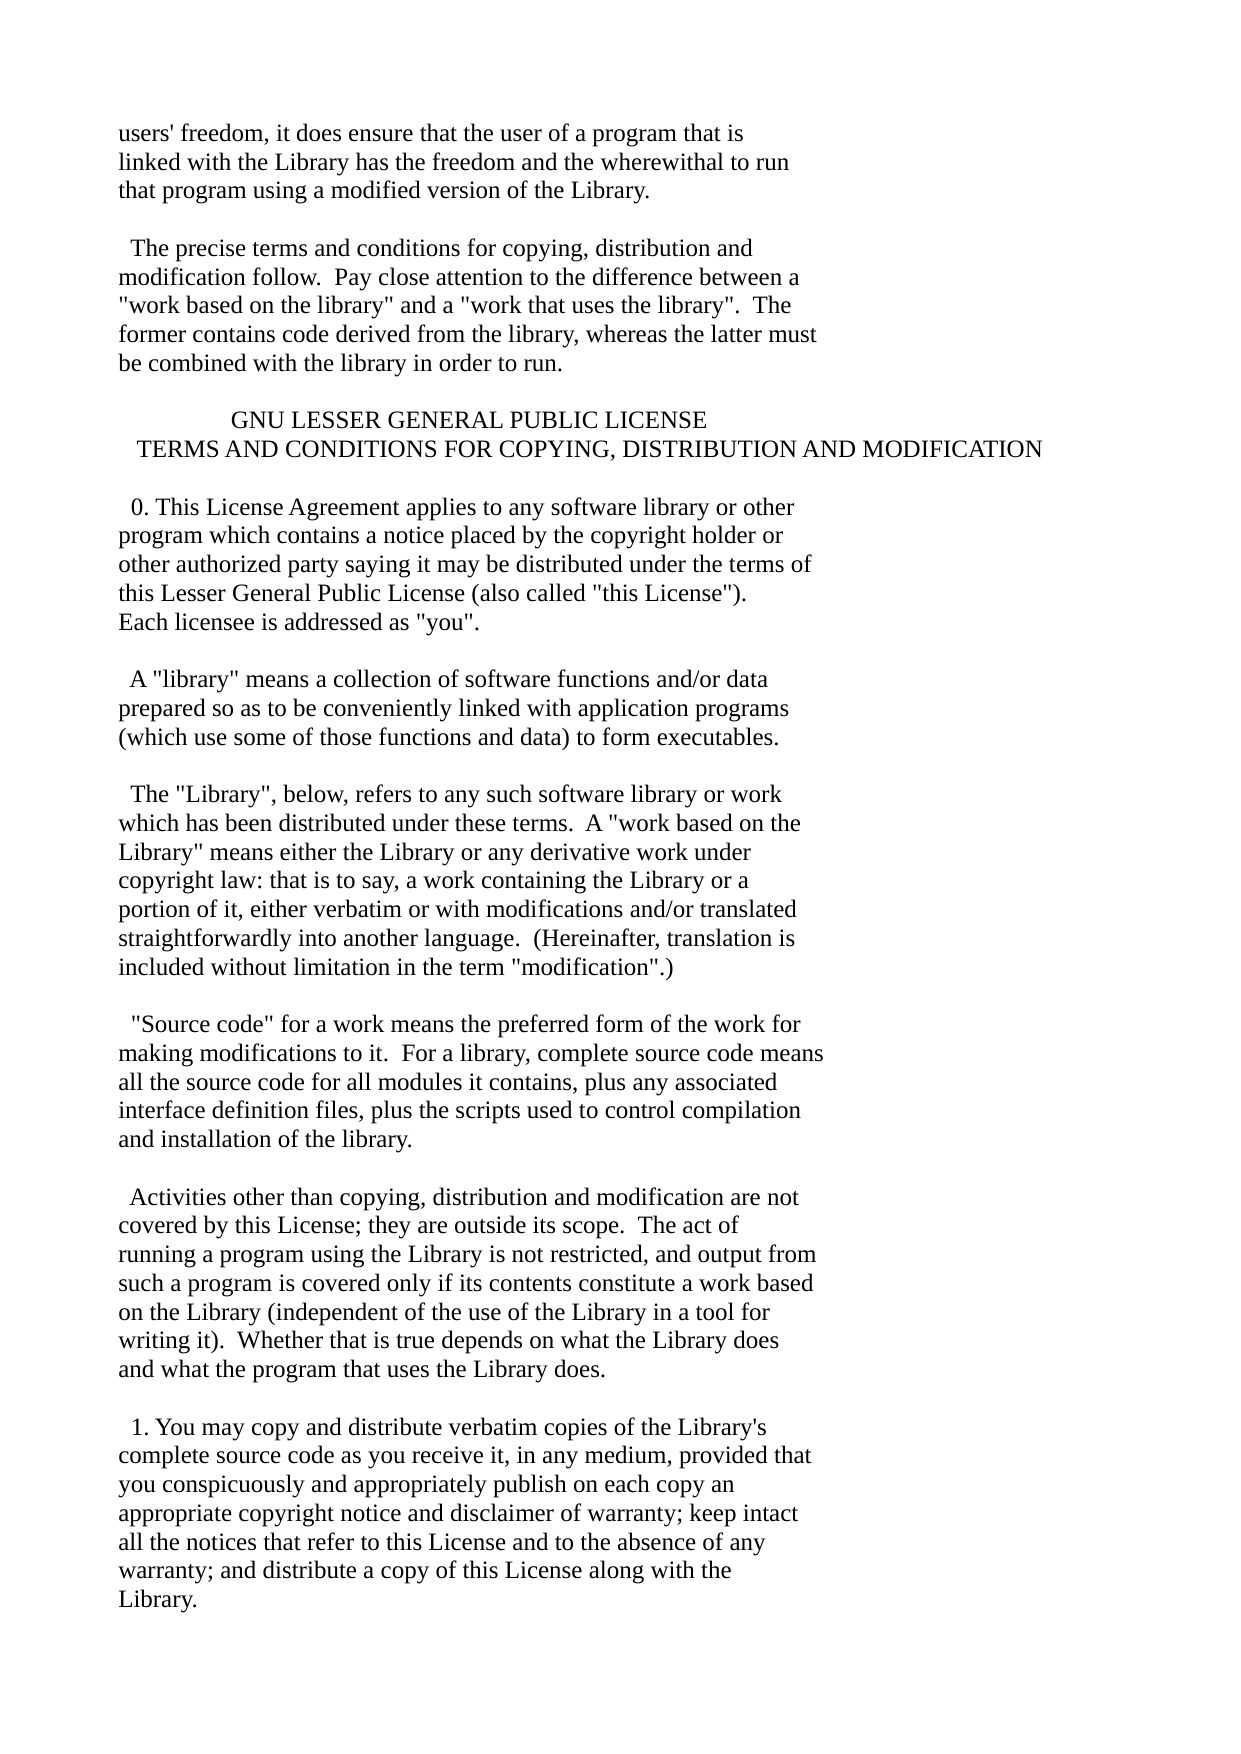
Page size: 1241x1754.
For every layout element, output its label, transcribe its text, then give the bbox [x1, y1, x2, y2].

text other authorized party saying it may be distributed under the terms of [118, 549, 1122, 578]
text which has been distributed under these terms. A "work based on the [118, 808, 1122, 837]
text such a program is covered only if its contents constitute a work based [118, 1268, 1122, 1297]
text warranty; and distribute a copy of this License along with the [118, 1556, 1122, 1584]
text Library" means either the Library or any derivative work under [118, 837, 1122, 866]
text Activities other than copying, distribution and modification are not [118, 1182, 1122, 1211]
text making modifications to it. For a library, complete source code means [118, 1038, 1122, 1067]
text Each licensee is addressed as "you". [118, 607, 1122, 636]
text 1. You may copy and distribute verbatim copies of the Library's [118, 1412, 1122, 1441]
text TERMS AND CONDITIONS FOR COPYING, DISTRIBUTION AND MODIFICATION [118, 434, 1122, 463]
text program which contains a notice placed by the copyright holder or [118, 521, 1122, 549]
text copyright law: that is to say, a work containing the Library or a [118, 866, 1122, 894]
text covered by this License; they are outside its scope. The act of [118, 1211, 1122, 1239]
text all the source code for all modules it contains, plus any associated [118, 1067, 1122, 1096]
text GNU LESSER GENERAL PUBLIC LICENSE [118, 406, 1122, 434]
text (which use some of those functions and data) to form executables. [118, 722, 1122, 751]
text and what the program that uses the Library does. [118, 1354, 1122, 1383]
text The precise terms and conditions for copying, distribution and [118, 233, 1122, 262]
text and installation of the library. [118, 1124, 1122, 1153]
text 0. This License Agreement applies to any software library or other [118, 492, 1122, 521]
text that program using a modified version of the Library. [118, 176, 1122, 204]
text prepared so as to be conveniently linked with application programs [118, 693, 1122, 722]
text running a program using the Library is not restricted, and output from [118, 1239, 1122, 1268]
text included without limitation in the term "modification".) [118, 952, 1122, 981]
text on the Library (independent of the use of the Library in a tool for [118, 1297, 1122, 1326]
text be combined with the library in order to run. [118, 348, 1122, 377]
text all the notices that refer to this License and to the absence of any [118, 1527, 1122, 1556]
text "work based on the library" and a "work that uses the library". The [118, 291, 1122, 319]
text A "library" means a collection of software functions and/or data [118, 664, 1122, 693]
text users' freedom, it does ensure that the user of a program that is [118, 118, 1122, 147]
text appropriate copyright notice and disclaimer of warranty; keep intact [118, 1498, 1122, 1527]
text Library. [118, 1584, 1122, 1613]
text you conspicuously and appropriately publish on each copy an [118, 1469, 1122, 1498]
text straightforwardly into another language. (Hereinafter, translation is [118, 923, 1122, 952]
text writing it). Whether that is true depends on what the Library does [118, 1326, 1122, 1354]
text former contains code derived from the library, whereas the latter must [118, 319, 1122, 348]
text this Lesser General Public License (also called "this License"). [118, 578, 1122, 607]
text portion of it, either verbatim or with modifications and/or translated [118, 894, 1122, 923]
text "Source code" for a work means the preferred form of the work for [118, 1009, 1122, 1038]
text interface definition files, plus the scripts used to control compilation [118, 1096, 1122, 1124]
text The "Library", below, refers to any such software library or work [118, 779, 1122, 808]
text modification follow. Pay close attention to the difference between a [118, 262, 1122, 291]
text complete source code as you receive it, in any medium, provided that [118, 1441, 1122, 1469]
text linked with the Library has the freedom and the wherewithal to run [118, 147, 1122, 176]
